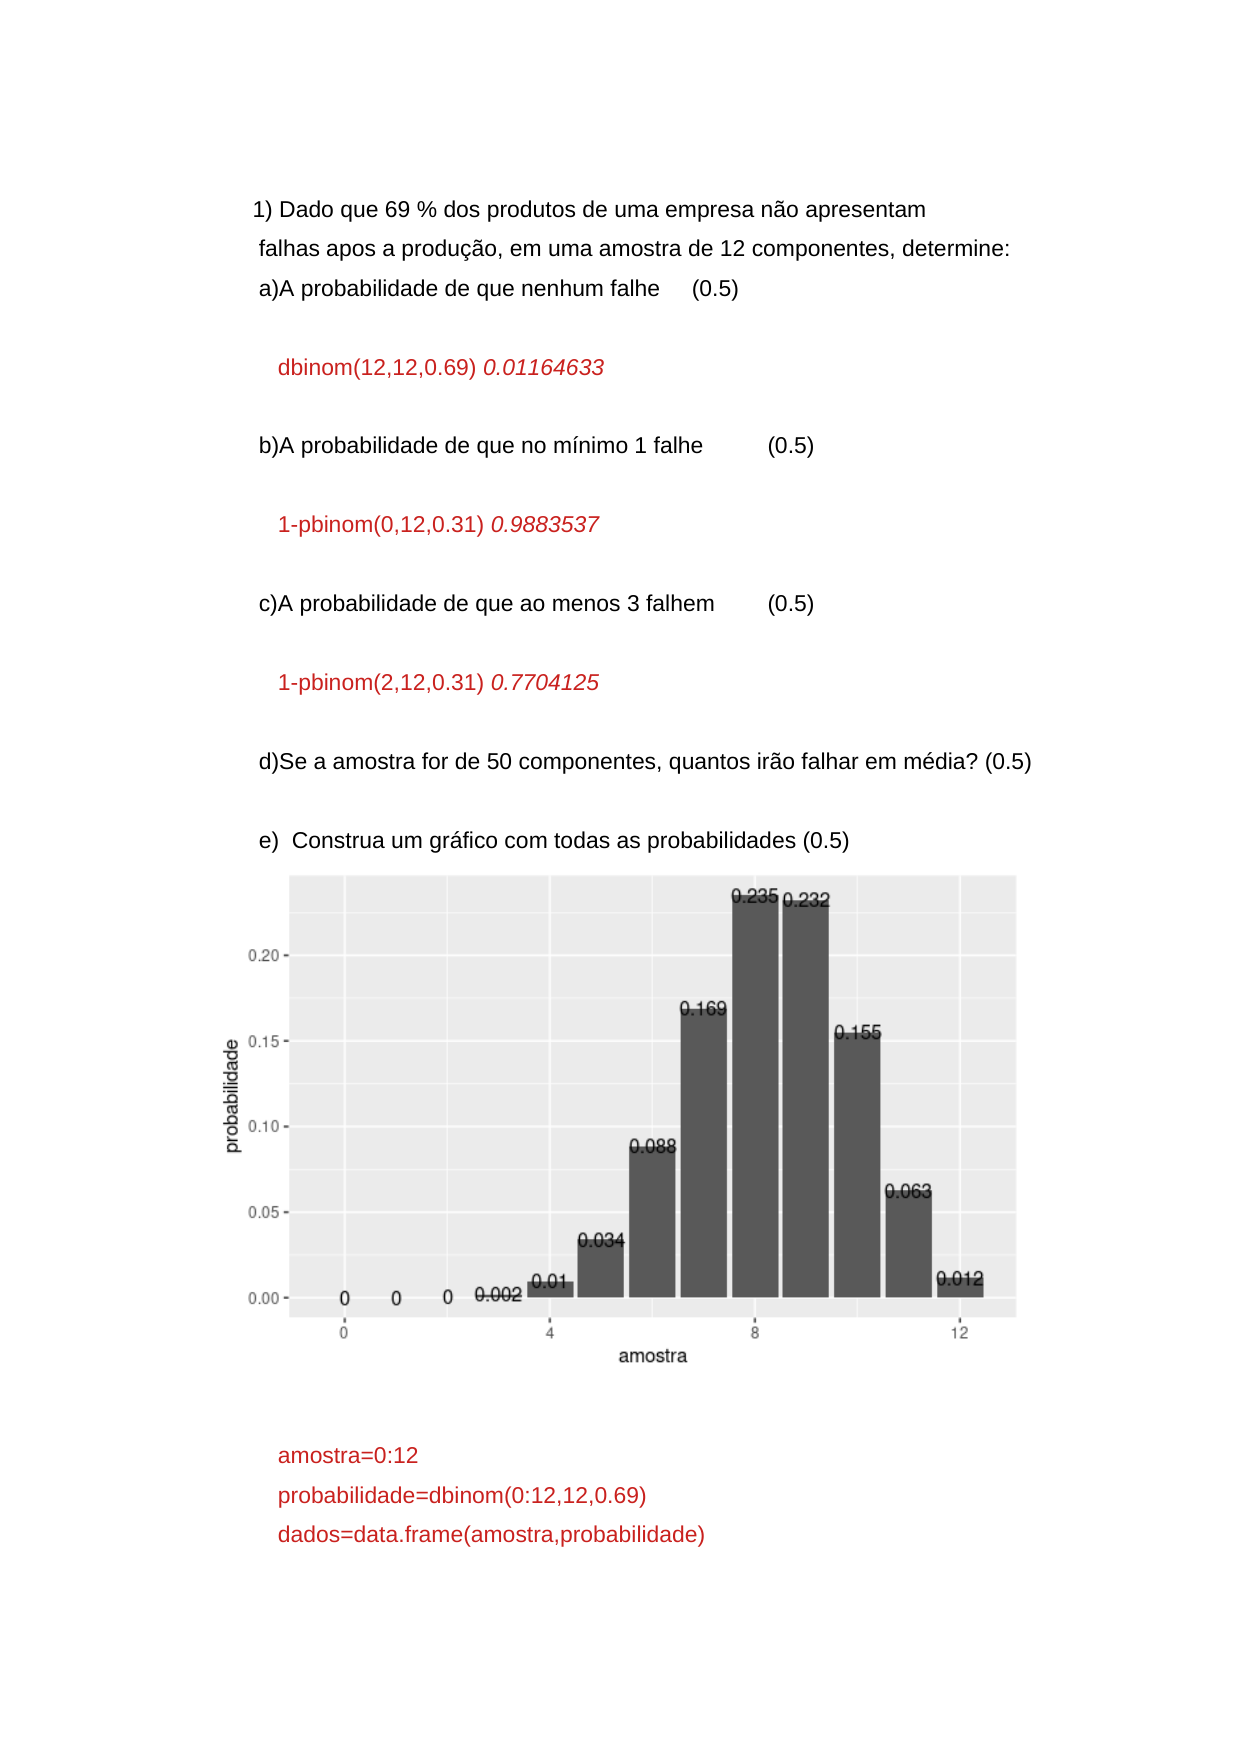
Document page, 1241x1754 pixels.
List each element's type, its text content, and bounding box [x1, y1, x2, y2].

list falhas apos a produção, em uma amostra de 12 componentes, determine: [252, 235, 1063, 261]
list probabilidade=dbinom(0:12,12,0.69) [252, 1482, 1063, 1508]
list dbinom(12,12,0.69) 0.01164633 [252, 353, 1063, 380]
list 1-pbinom(0,12,0.31) 0.9883537 [252, 511, 1063, 538]
list amostra=0:12 [252, 1442, 1063, 1468]
list dados=data.frame(amostra,probabilidade) [252, 1521, 1063, 1547]
list c)A probabilidade de que ao menos 3 falhem (0.5) [252, 590, 1063, 617]
list e) Construa um gráfico com todas as probabilidades (0.5) [252, 827, 1063, 854]
list 1) Dado que 69 % dos produtos de uma empresa não apresentam [252, 196, 1063, 222]
list a)A probabilidade de que nenhum falhe (0.5) [252, 274, 1063, 301]
list d)Se a amostra for de 50 componentes, quantos irão falhar em média? (0.5) [252, 748, 1063, 775]
list 1-pbinom(2,12,0.31) 0.7704125 [252, 669, 1063, 696]
picture [214, 866, 1026, 1377]
list b)A probabilidade de que no mínimo 1 falhe (0.5) [252, 432, 1063, 459]
